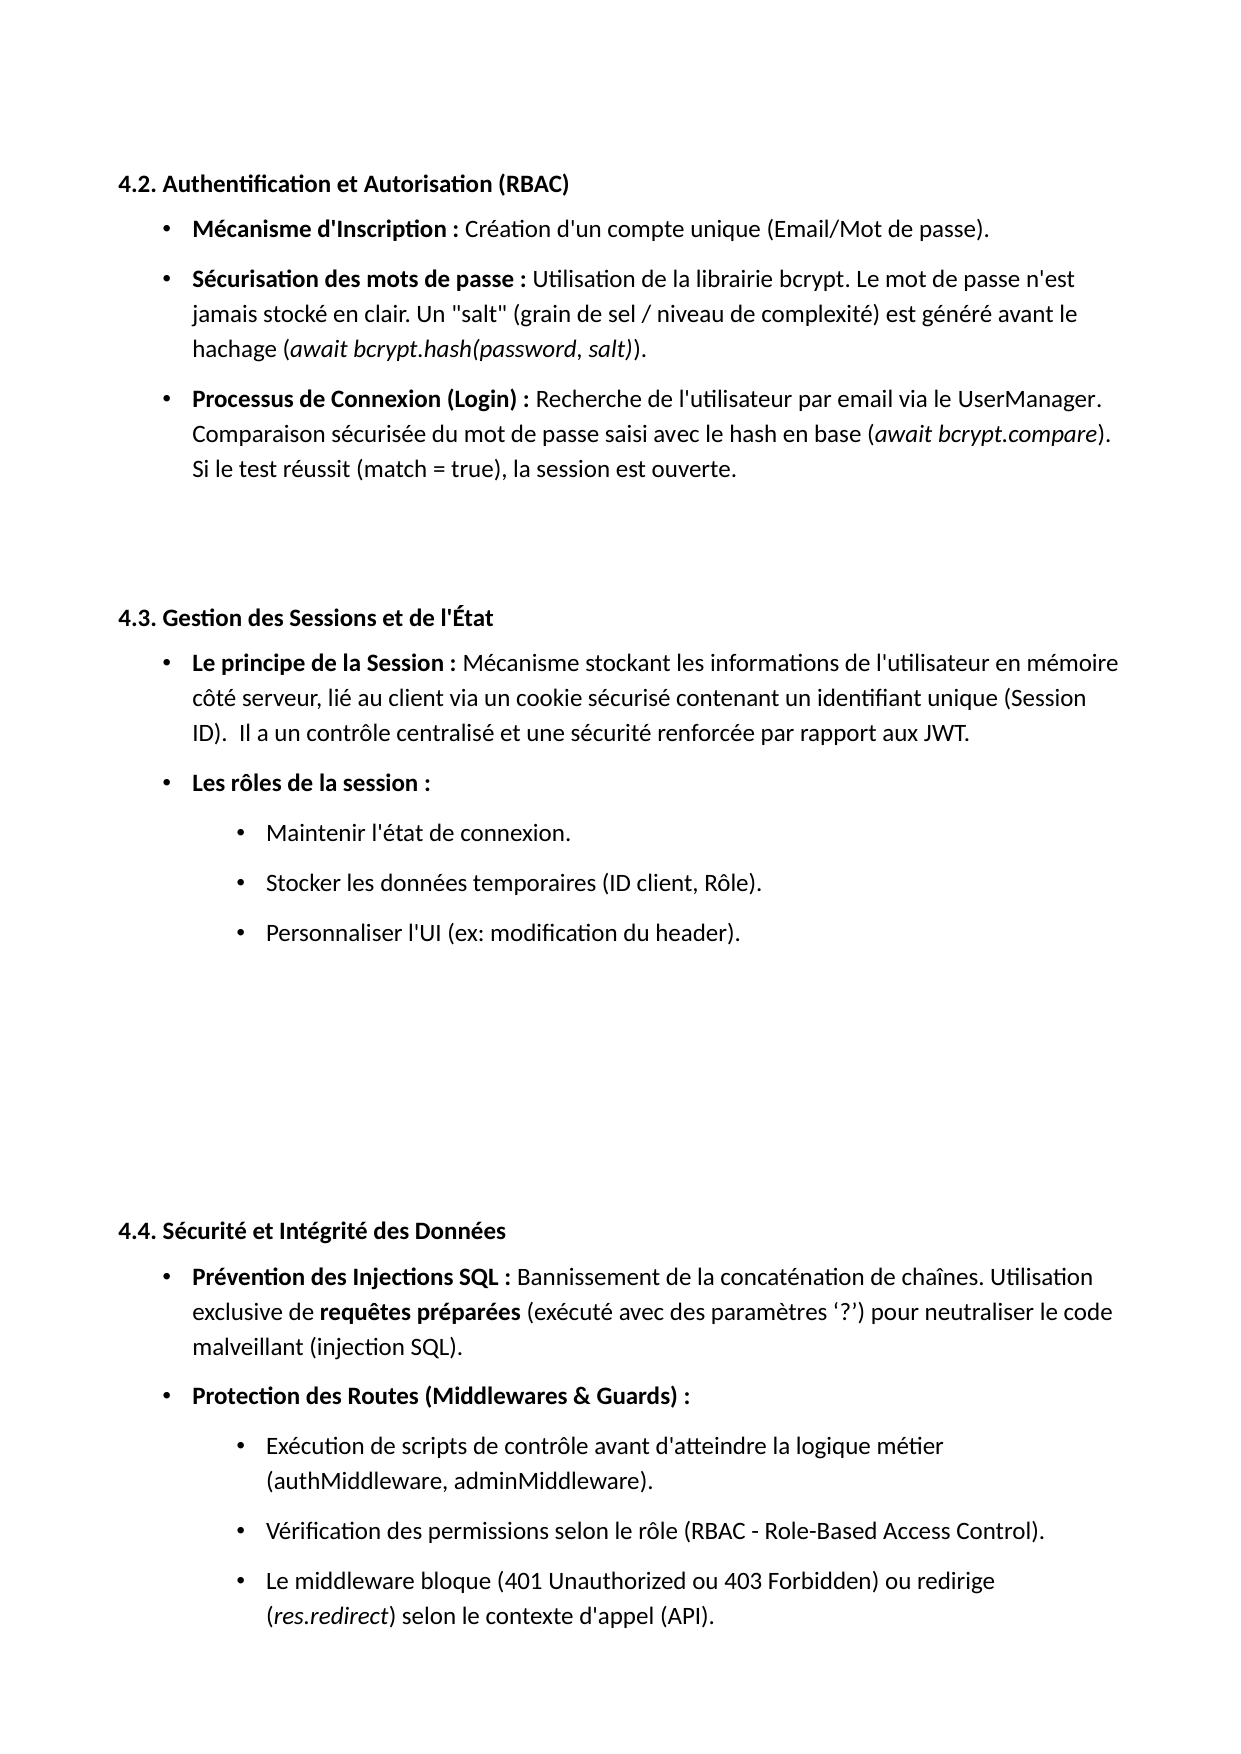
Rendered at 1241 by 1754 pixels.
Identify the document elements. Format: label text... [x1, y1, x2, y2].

list Processus de Connexion (Login) : Recherche de l'utilisateur par email via le UserManager. Comparaison sécurisée du mot de passe saisi avec le hash en base (await bcrypt.compare). Si le test réussit (match = true), la session est ouverte. [162, 383, 1122, 483]
list Maintenir l'état de connexion. [236, 817, 1122, 848]
list Sécurisation des mots de passe : Utilisation de la librairie bcrypt. Le mot de passe n'est jamais stocké en clair. Un "salt" (grain de sel / niveau de complexité) est généré avant le hachage (await bcrypt.hash(password, salt)). [162, 263, 1122, 363]
list Vérification des permissions selon le rôle (RBAC - Role-Based Access Control). [236, 1515, 1122, 1546]
list Stocker les données temporaires (ID client, Rôle). [236, 867, 1122, 897]
list Les rôles de la session : [162, 767, 1122, 798]
list Exécution de scripts de contrôle avant d'atteindre la logique métier (authMiddleware, adminMiddleware). [236, 1430, 1122, 1496]
subtitle 4.3. Gestion des Sessions et de l'État [118, 602, 1122, 633]
subtitle 4.4. Sécurité et Intégrité des Données [118, 1215, 1122, 1246]
subtitle 4.2. Authentification et Autorisation (RBAC) [118, 168, 1122, 198]
list Le middleware bloque (401 Unauthorized ou 403 Forbidden) ou redirige (res.redirect) selon le contexte d'appel (API). [236, 1565, 1122, 1630]
list Le principe de la Session : Mécanisme stockant les informations de l'utilisateur en mémoire côté serveur, lié au client via un cookie sécurisé contenant un identifiant unique (Session ID). Il a un contrôle centralisé et une sécurité renforcée par rapport aux JWT. [162, 647, 1122, 748]
list Personnaliser l'UI (ex: modification du header). [236, 917, 1122, 947]
list Protection des Routes (Middlewares & Guards) : [162, 1381, 1122, 1411]
list Mécanisme d'Inscription : Création d'un compte unique (Email/Mot de passe). [162, 213, 1122, 244]
list Prévention des Injections SQL : Bannissement de la concaténation de chaînes. Utilisation exclusive de requêtes préparées (exécuté avec des paramètres ‘?’) pour neutraliser le code malveillant (injection SQL). [162, 1261, 1122, 1361]
